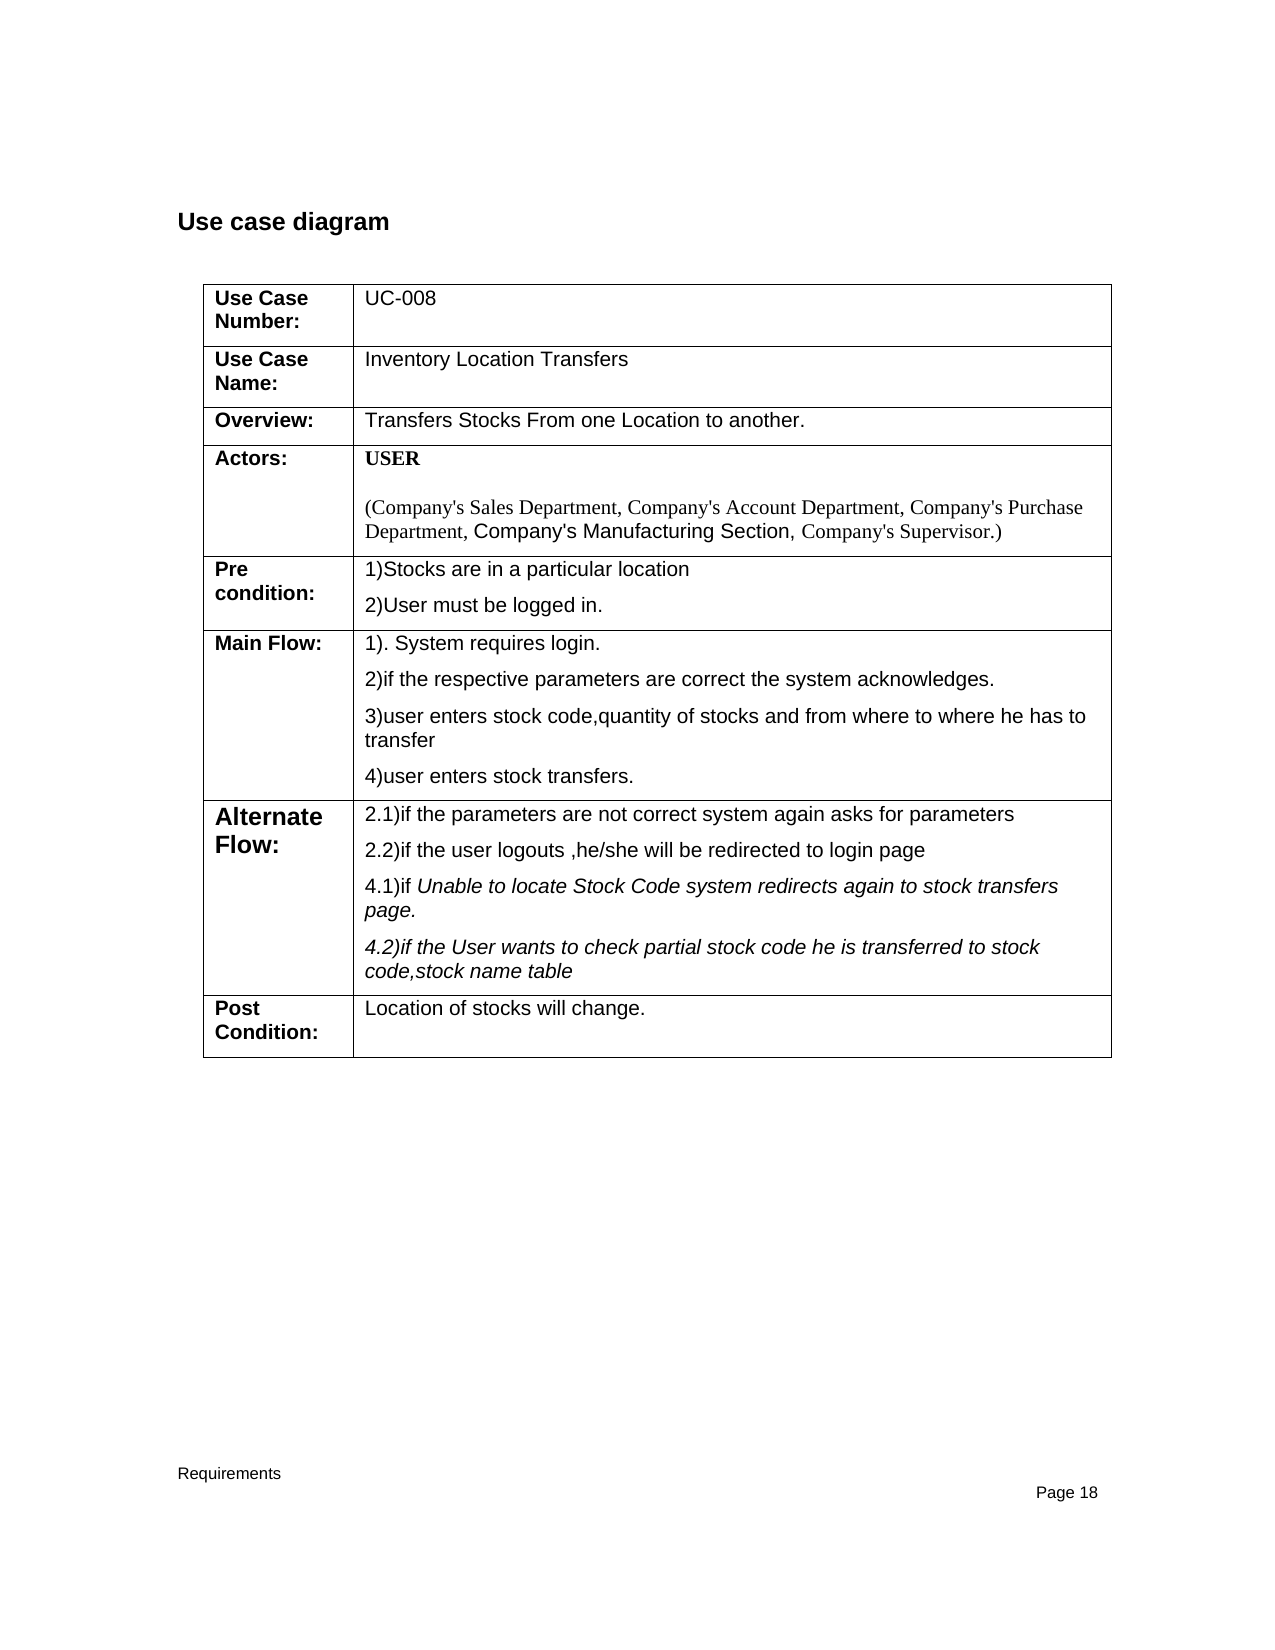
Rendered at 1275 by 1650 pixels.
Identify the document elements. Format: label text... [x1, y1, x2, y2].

table_cell Location of stocks will change. [354, 996, 1111, 1057]
table_cell 2.1)if the parameters are not correct system again asks for parameters 2.2)if the user logouts ,he/she will be redirected to login page 4.1)if Unable to locate Stock Code system redirects again to stock transfers page. 4.2)if the User wants to check partial stock code he is transferred to stock code,stock name table [354, 801, 1111, 995]
table_cell 1)Stocks are in a particular location 2)User must be logged in. [354, 557, 1111, 629]
table_cell Actors: [204, 446, 353, 556]
table_header UC-008 [354, 285, 1111, 346]
table_cell Post Condition: [204, 996, 353, 1057]
table_cell Transfers Stocks From one Location to another. [354, 408, 1111, 445]
table_cell Inventory Location Transfers [354, 347, 1111, 407]
text Use case diagram [177, 207, 1098, 235]
table_cell Alternate Flow: [204, 801, 353, 995]
table_header Use Case Number: [204, 285, 353, 346]
table_cell Use Case Name: [204, 347, 353, 407]
table_cell 1). System requires login. 2)if the respective parameters are correct the system acknowledges. 3)user enters stock code,quantity of stocks and from where to where he has to transfer 4)user enters stock transfers. [354, 631, 1111, 800]
table_cell Overview: [204, 408, 353, 445]
table_cell Pre condition: [204, 557, 353, 629]
table_cell Main Flow: [204, 631, 353, 800]
table_cell USER (Company's Sales Department, Company's Account Department, Company's Purchase Department, Company's Manufacturing Section, Company's Supervisor.) [354, 446, 1111, 556]
